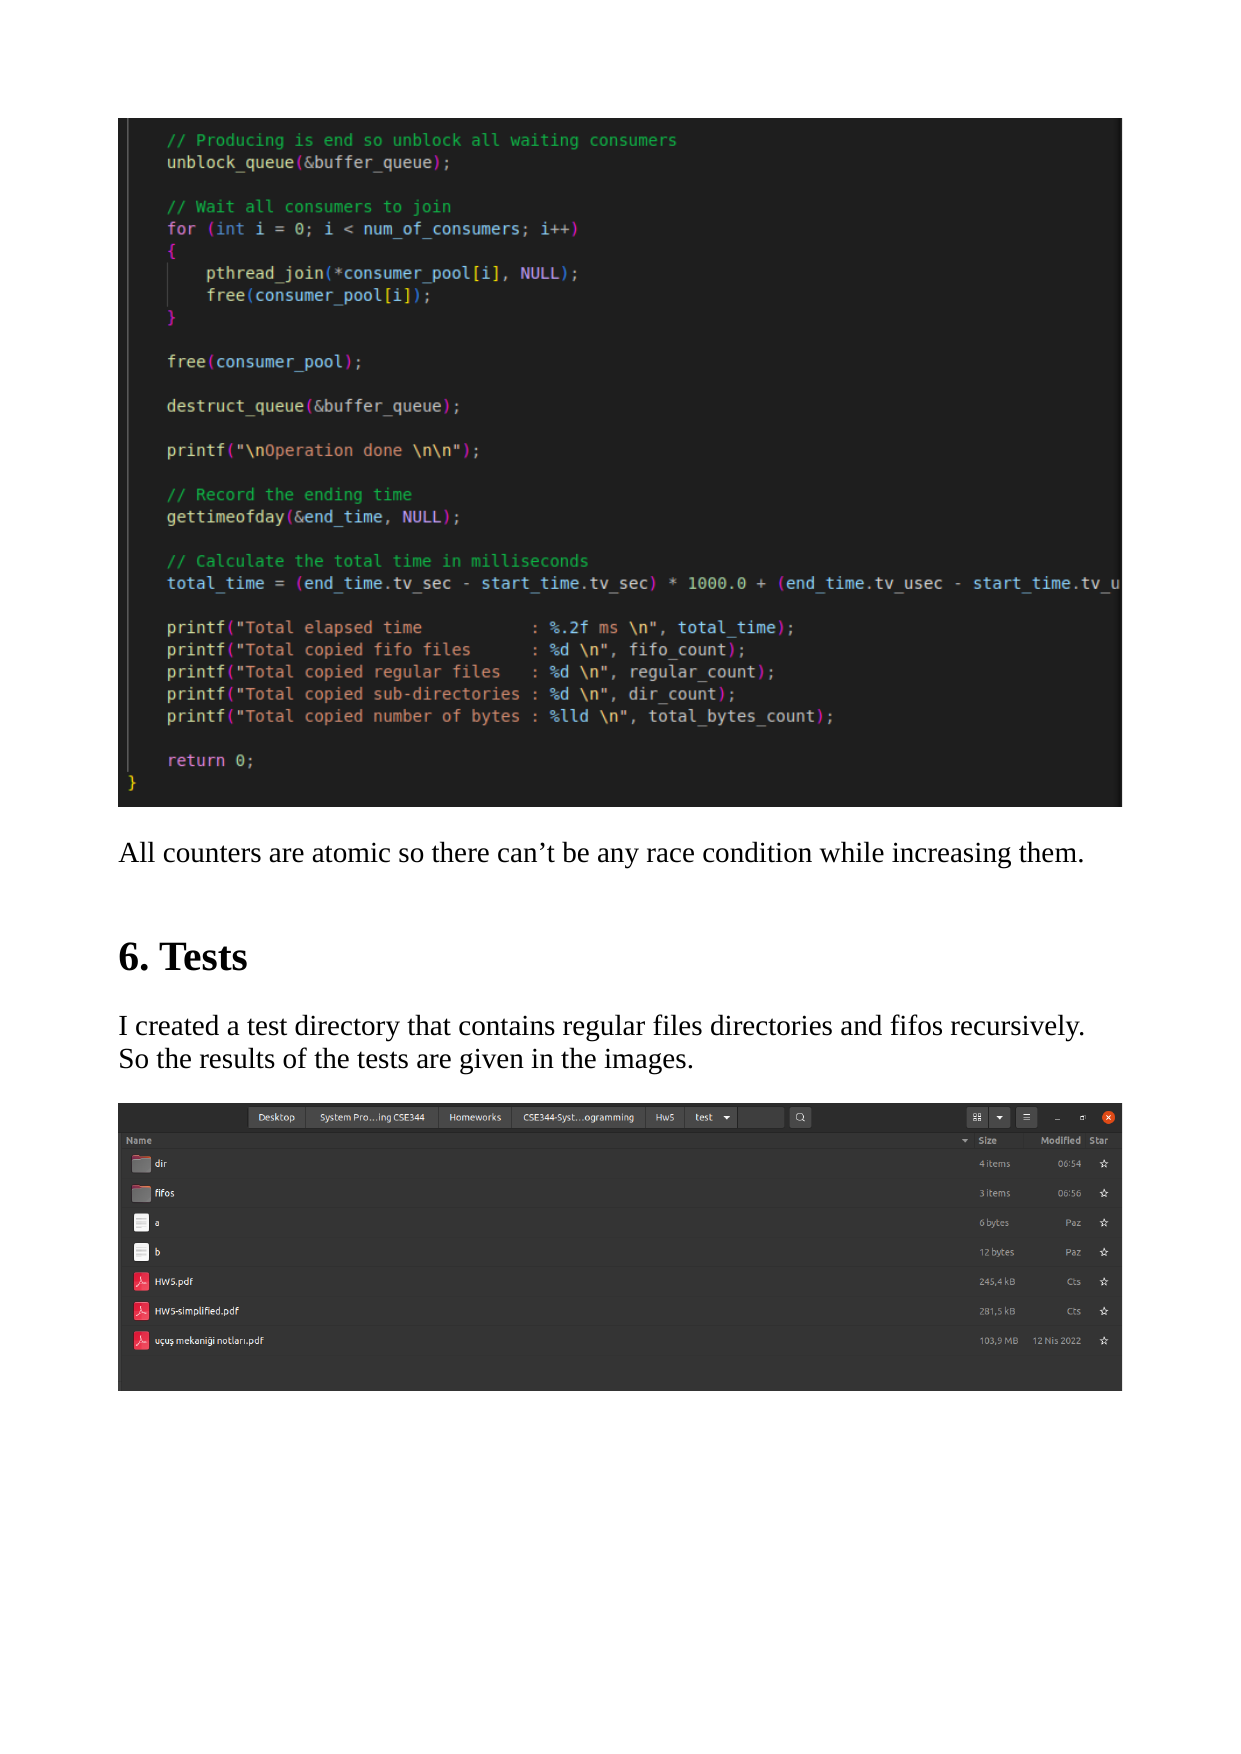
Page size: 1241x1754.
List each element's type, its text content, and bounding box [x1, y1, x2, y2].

picture [118, 118, 1123, 807]
text 6. Tests [118, 931, 1122, 979]
text All counters are atomic so there can’t be any race condition while increasing them. [118, 835, 1122, 869]
picture [118, 1103, 1123, 1391]
text I created a test directory that contains regular files directories and fifos recursively. So the results of the tests are given in the images. [118, 1008, 1122, 1075]
